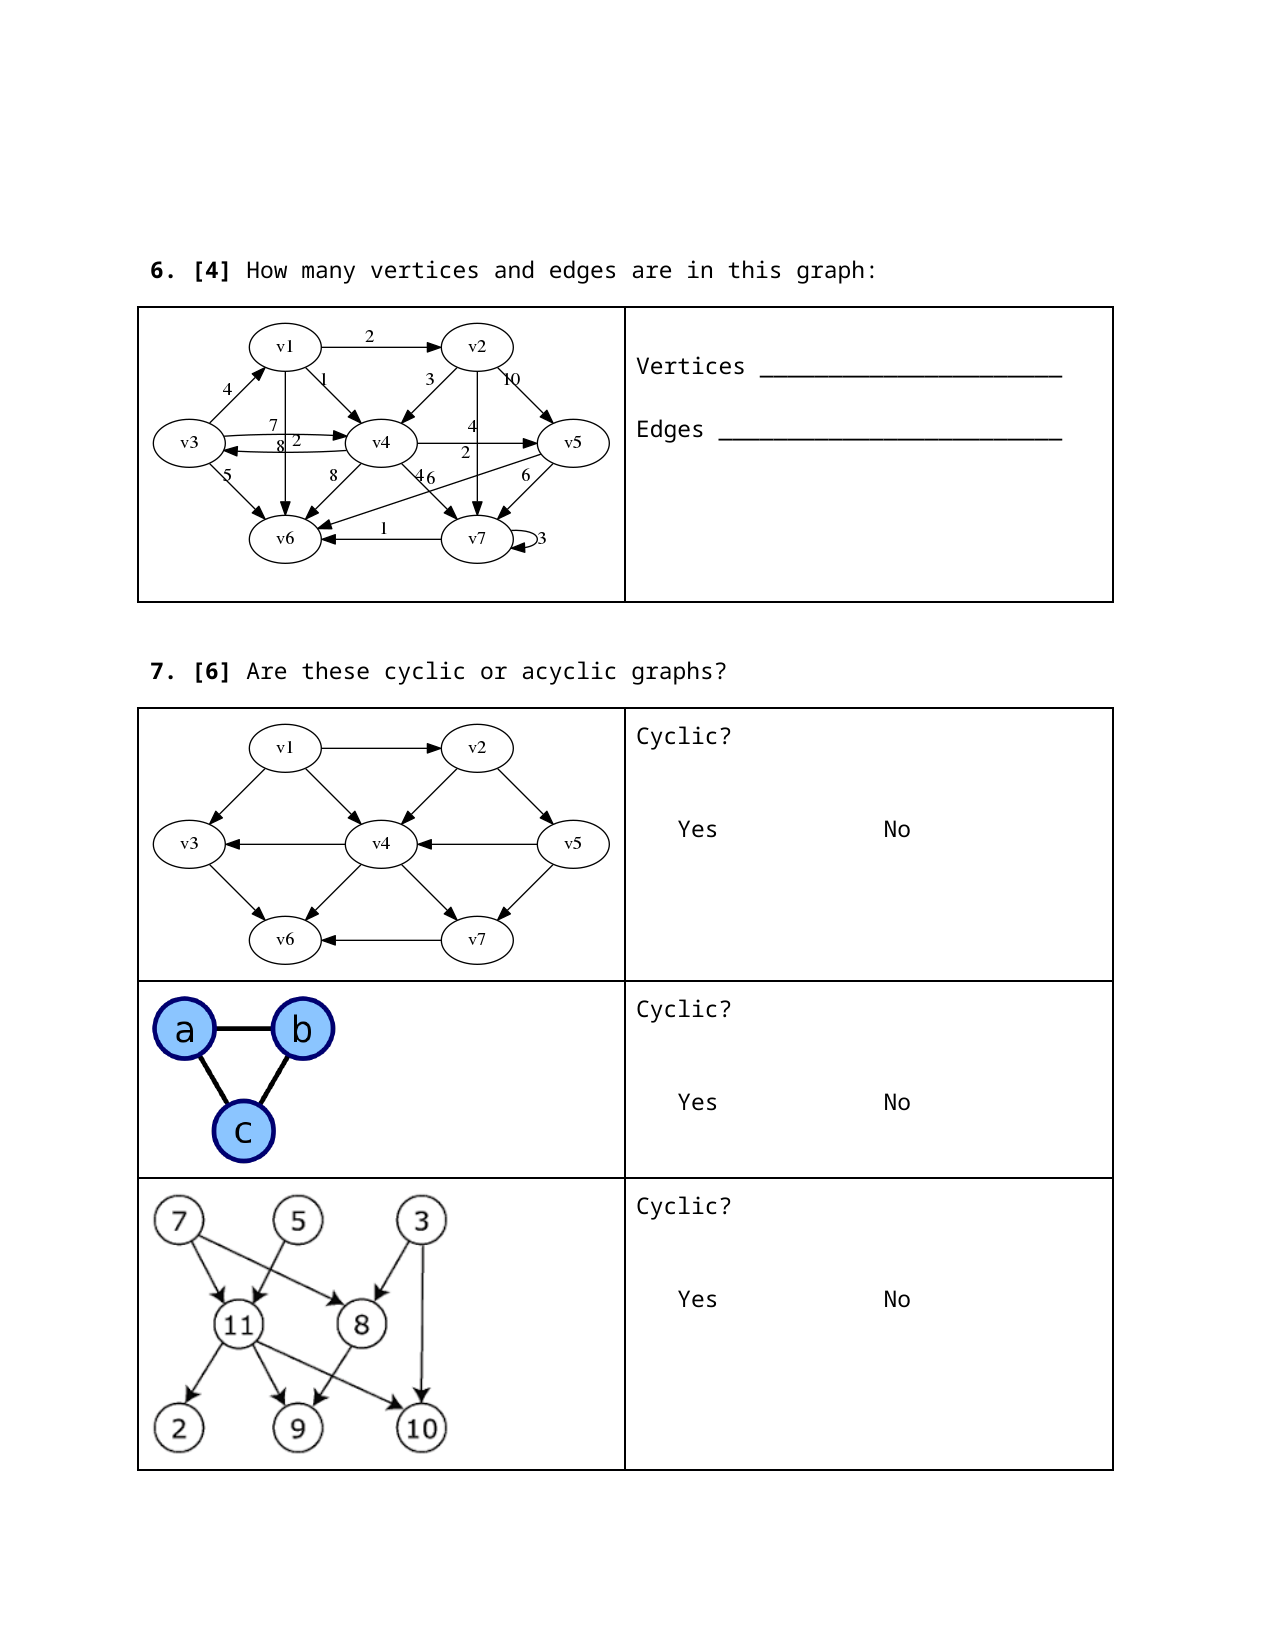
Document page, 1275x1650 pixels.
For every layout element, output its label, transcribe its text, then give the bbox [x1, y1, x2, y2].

table_cell Cyclic? Yes No [626, 1179, 1112, 1469]
picture [148, 719, 614, 970]
table_header Cyclic? Yes No [626, 709, 1112, 980]
table_cell [139, 1179, 624, 1469]
picture [148, 1189, 453, 1459]
table_cell Cyclic? Yes No [626, 982, 1112, 1177]
text 7. [6] Are these cyclic or acyclic graphs? [150, 655, 1125, 686]
picture [148, 318, 614, 570]
picture [148, 992, 339, 1167]
table_header [139, 308, 624, 601]
text 6. [4] How many vertices and edges are in this graph: [150, 254, 1125, 285]
table_cell [139, 982, 624, 1177]
table_header Vertices ______________________ Edges _________________________ [626, 308, 1112, 601]
table_header [139, 709, 624, 980]
